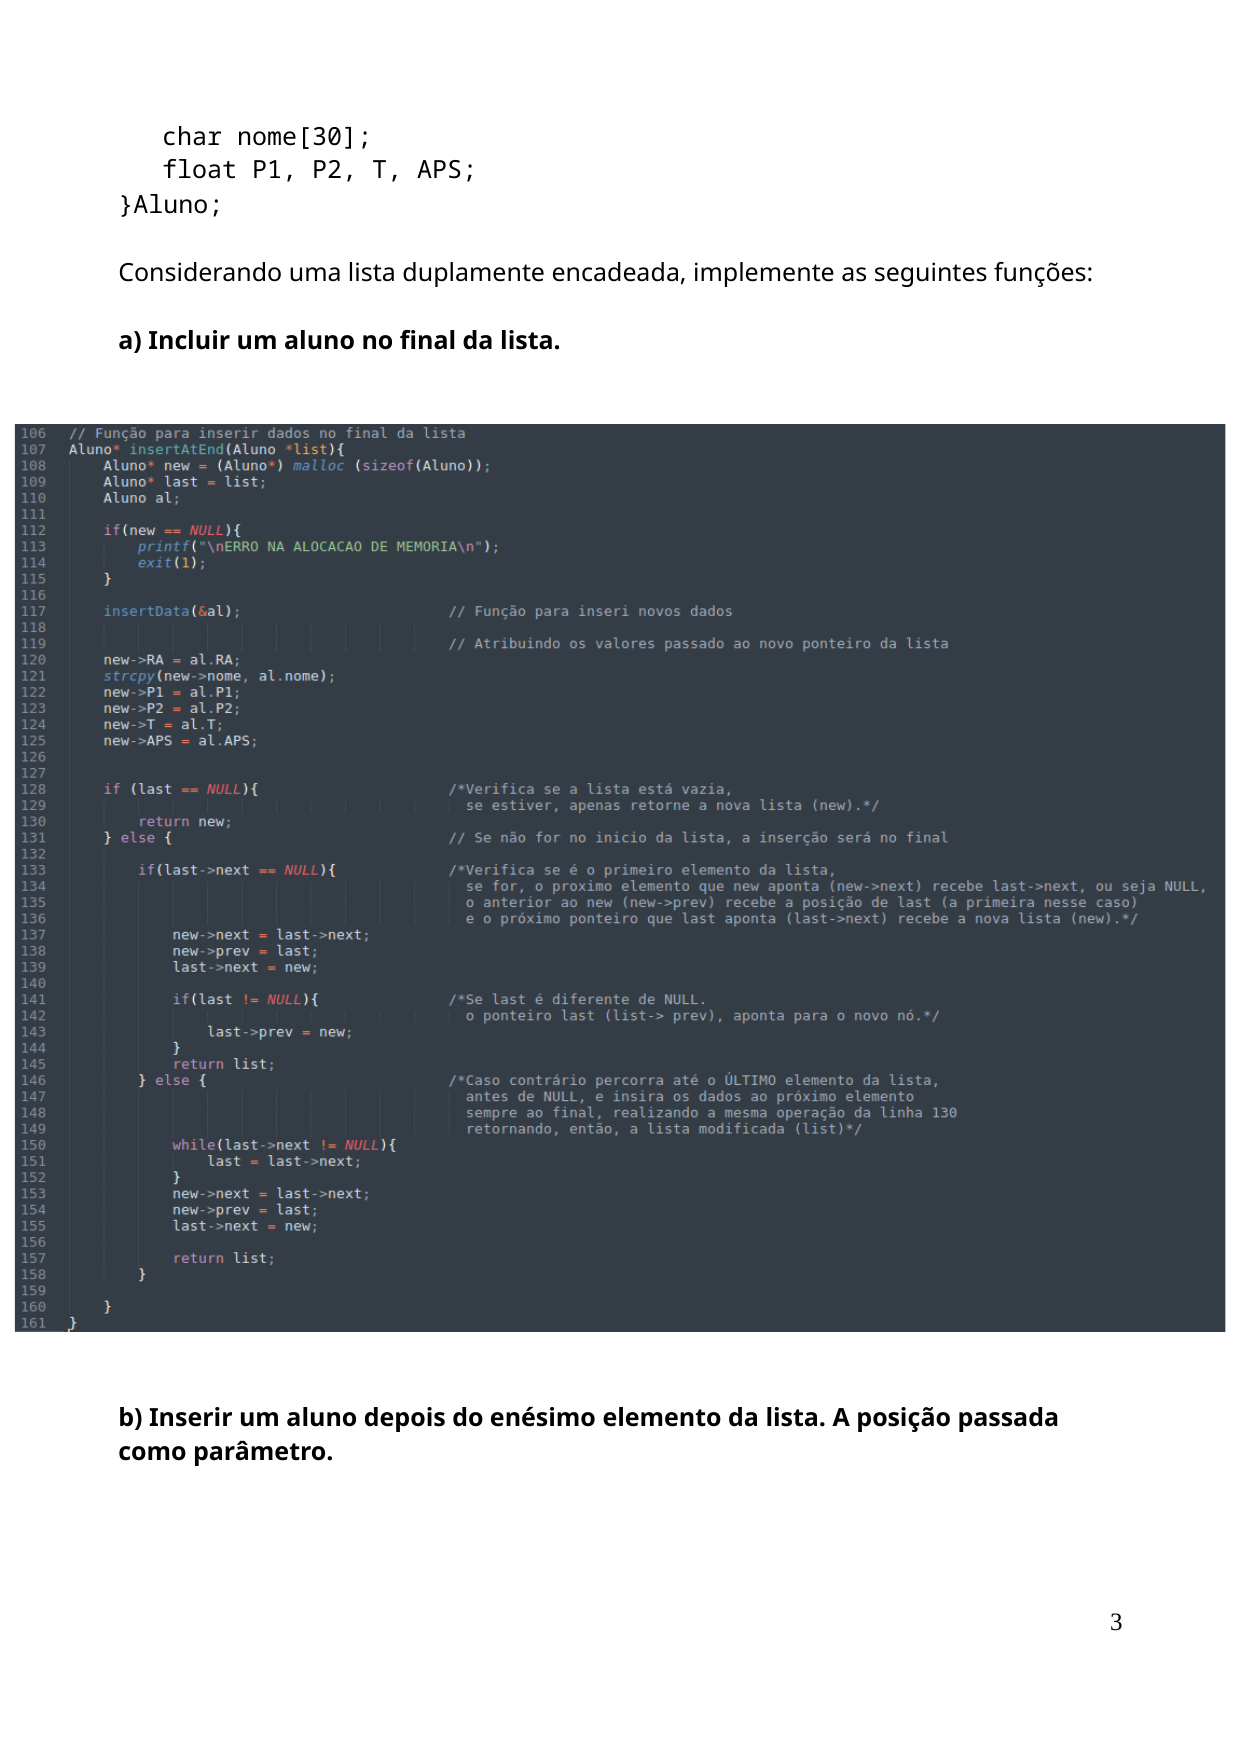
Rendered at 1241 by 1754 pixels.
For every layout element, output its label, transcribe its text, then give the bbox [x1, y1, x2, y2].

text float P1, P2, T, APS; [118, 152, 1122, 186]
picture [14, 424, 1226, 1332]
text b) Inserir um aluno depois do enésimo elemento da lista. A posição passada como parâmetro. [118, 1400, 1122, 1468]
text a) Incluir um aluno no final da lista. [118, 322, 1122, 357]
text char nome[30]; [118, 118, 1122, 152]
text }Aluno; [118, 186, 1122, 220]
text Considerando uma lista duplamente encadeada, implemente as seguintes funções: [118, 254, 1122, 288]
